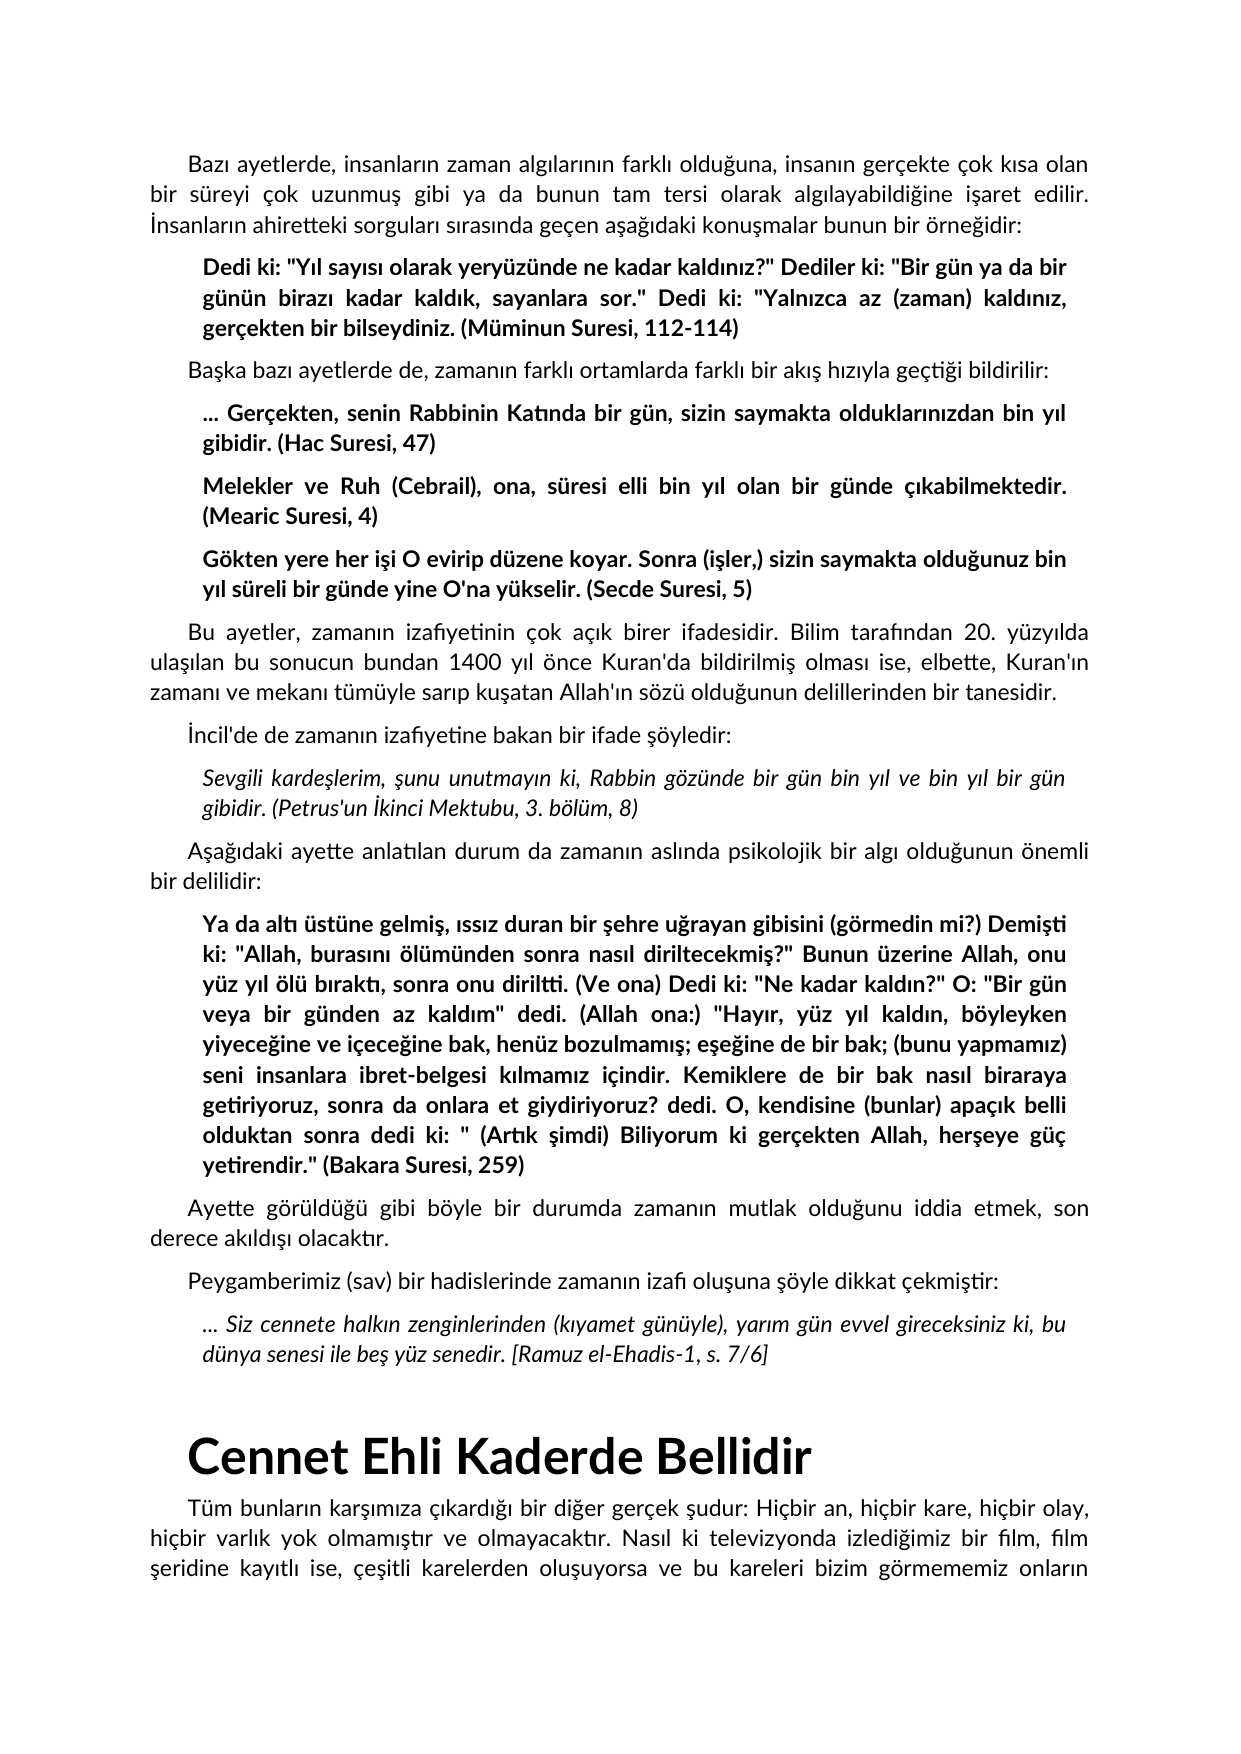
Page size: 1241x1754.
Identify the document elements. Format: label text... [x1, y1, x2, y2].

text Ya da altı üstüne gelmiş, ıssız duran bir şehre uğrayan gibisini (görmedin mi?) Demişti ki: "Allah, burasını ölümünden sonra nasıl diriltecekmiş?" Bunun üzerine Allah, onu yüz yıl ölü bıraktı, sonra onu diriltti. (Ve ona) Dedi ki: "Ne kadar kaldın?" O: "Bir gün veya bir günden az kaldım" dedi. (Allah ona:) "Hayır, yüz yıl kaldın, böyleyken yiyeceğine ve içeceğine bak, henüz bozulmamış; eşeğine de bir bak; (bunu yapmamız) seni insanlara ibret-belgesi kılmamız içindir. Kemiklere de bir bak nasıl biraraya getiriyoruz, sonra da onlara et giydiriyoruz? dedi. O, kendisine (bunlar) apaçık belli olduktan sonra dedi ki: " (Artık şimdi) Biliyorum ki gerçekten Allah, herşeye güç yetirendir." (Bakara Suresi, 259) [202, 909, 1068, 1178]
text Ayette görüldüğü gibi böyle bir durumda zamanın mutlak olduğunu iddia etmek, son derece akıldışı olacaktır. [150, 1194, 1090, 1251]
text Dedi ki: "Yıl sayısı olarak yeryüzünde ne kadar kaldınız?" Dediler ki: "Bir gün ya da bir günün birazı kadar kaldık, sayanlara sor." Dedi ki: "Yalnızca az (zaman) kaldınız, gerçekten bir bilseydiniz. (Müminun Suresi, 112-114) [202, 253, 1068, 341]
text Melekler ve Ruh (Cebrail), ona, süresi elli bin yıl olan bir günde çıkabilmektedir. (Mearic Suresi, 4) [202, 472, 1068, 529]
text Bazı ayetlerde, insanların zaman algılarının farklı olduğuna, insanın gerçekte çok kısa olan bir süreyi çok uzunmuş gibi ya da bunun tam tersi olarak algılayabildiğine işaret edilir. İnsanların ahiretteki sorguları sırasında geçen aşağıdaki konuşmalar bunun bir örneğidir: [150, 150, 1090, 238]
text Aşağıdaki ayette anlatılan durum da zamanın aslında psikolojik bir algı olduğunun önemli bir delilidir: [150, 836, 1090, 894]
text Peygamberimiz (sav) bir hadislerinde zamanın izafi oluşuna şöyle dikkat çekmiştir: [150, 1267, 1090, 1294]
text Gökten yere her işi O evirip düzene koyar. Sonra (işler,) sizin saymakta olduğunuz bin yıl süreli bir günde yine O'na yükselir. (Secde Suresi, 5) [202, 545, 1068, 602]
subtitle Cennet Ehli Kaderde Bellidir [187, 1425, 1090, 1485]
text Tüm bunların karşımıza çıkardığı bir diğer gerçek şudur: Hiçbir an, hiçbir kare, hiçbir olay, hiçbir varlık yok olmamıştır ve olmayacaktır. Nasıl ki televizyonda izlediğimiz bir film, film şeridine kayıtlı ise, çeşitli karelerden oluşuyorsa ve bu kareleri bizim görmememiz onların [150, 1493, 1090, 1581]
text Bu ayetler, zamanın izafiyetinin çok açık birer ifadesidir. Bilim tarafından 20. yüzyılda ulaşılan bu sonucun bundan 1400 yıl önce Kuran'da bildirilmiş olması ise, elbette, Kuran'ın zamanı ve mekanı tümüyle sarıp kuşatan Allah'ın sözü olduğunun delillerinden bir tanesidir. [150, 618, 1090, 706]
text ... Siz cennete halkın zenginlerinden (kıyamet günüyle), yarım gün evvel gireceksiniz ki, bu dünya senesi ile beş yüz senedir. [Ramuz el-Ehadis-1, s. 7/6] [202, 1309, 1068, 1367]
text İncil'de de zamanın izafiyetine bakan bir ifade şöyledir: [150, 721, 1090, 748]
text Başka bazı ayetlerde de, zamanın farklı ortamlarda farklı bir akış hızıyla geçtiği bildirilir: [150, 356, 1090, 384]
text ... Gerçekten, senin Rabbinin Katında bir gün, sizin saymakta olduklarınızdan bin yıl gibidir. (Hac Suresi, 47) [202, 399, 1068, 457]
text Sevgili kardeşlerim, şunu unutmayın ki, Rabbin gözünde bir gün bin yıl ve bin yıl bir gün gibidir. (Petrus'un İkinci Mektubu, 3. bölüm, 8) [202, 763, 1068, 821]
